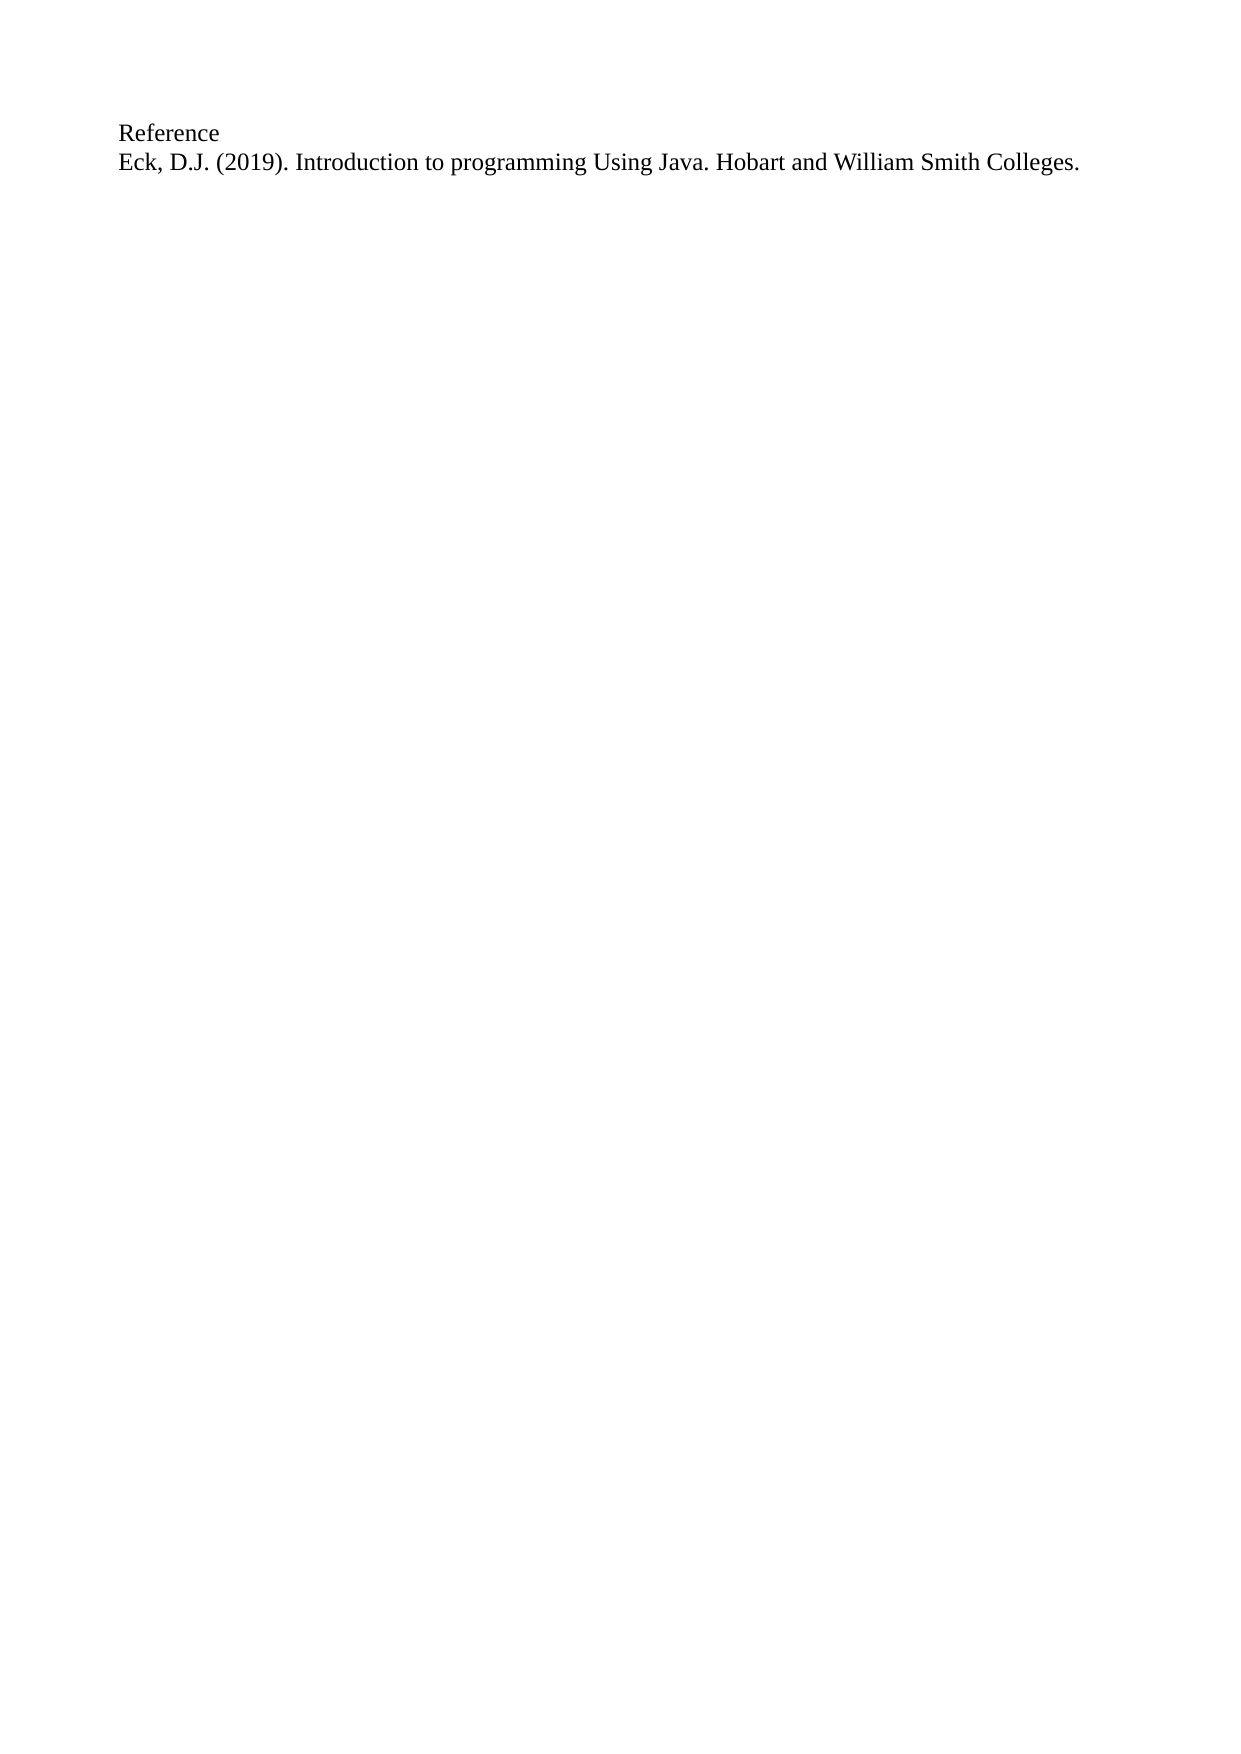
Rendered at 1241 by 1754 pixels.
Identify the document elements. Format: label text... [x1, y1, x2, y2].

text Reference [118, 118, 1122, 147]
text Eck, D.J. (2019). Introduction to programming Using Java. Hobart and William Smith Colleges. [118, 147, 1122, 176]
